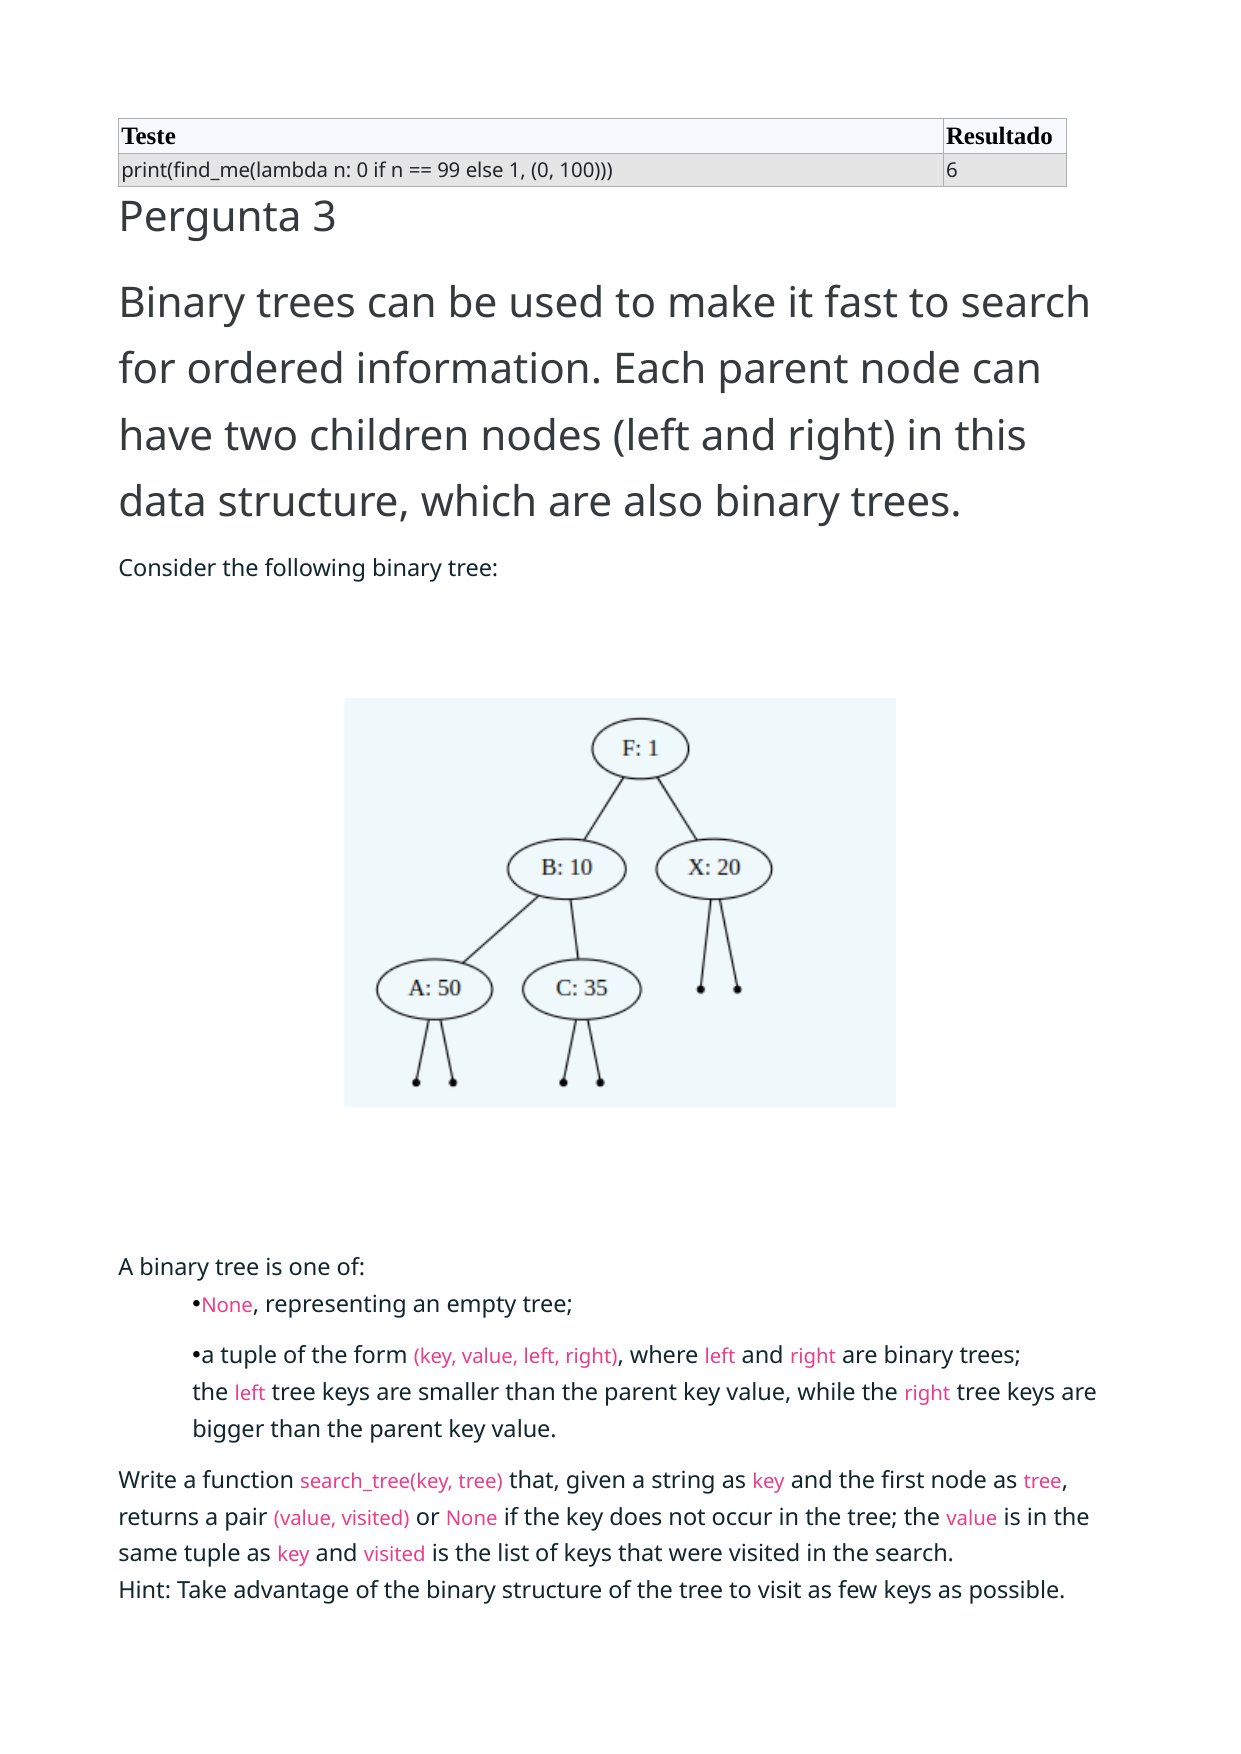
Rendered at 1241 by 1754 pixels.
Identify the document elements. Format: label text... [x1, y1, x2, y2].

text Consider the following binary tree: [118, 552, 1122, 583]
table_header Resultado [944, 119, 1066, 153]
table_cell 6 [944, 154, 1066, 186]
list a tuple of the form (key, value, left, right), where left and right are binary trees; the left tree keys are smaller than the parent key value, while the right tree keys are bigger than the parent key value. [118, 1338, 1122, 1444]
text Binary trees can be used to make it fast to search for ordered information. Each parent node can have two children nodes (left and right) in this data structure, which are also binary trees. [118, 273, 1122, 528]
text Write a function search_tree(key, tree) that, given a string as key and the first node as tree, returns a pair (value, visited) or None if the key does not occur in the tree; the value is in the same tuple as key and visited is the list of keys that were visited in the search. [118, 1463, 1122, 1569]
text Pergunta 3 [118, 187, 1122, 244]
list None, representing an empty tree; [118, 1287, 1122, 1319]
text A binary tree is one of: [118, 1250, 1122, 1282]
table_header Teste [119, 119, 943, 153]
picture [344, 698, 896, 1107]
text Hint: Take advantage of the binary structure of the tree to visit as few keys as possible. [118, 1573, 1122, 1606]
table_cell print(find_me(lambda n: 0 if n == 99 else 1, (0, 100))) [119, 154, 943, 186]
